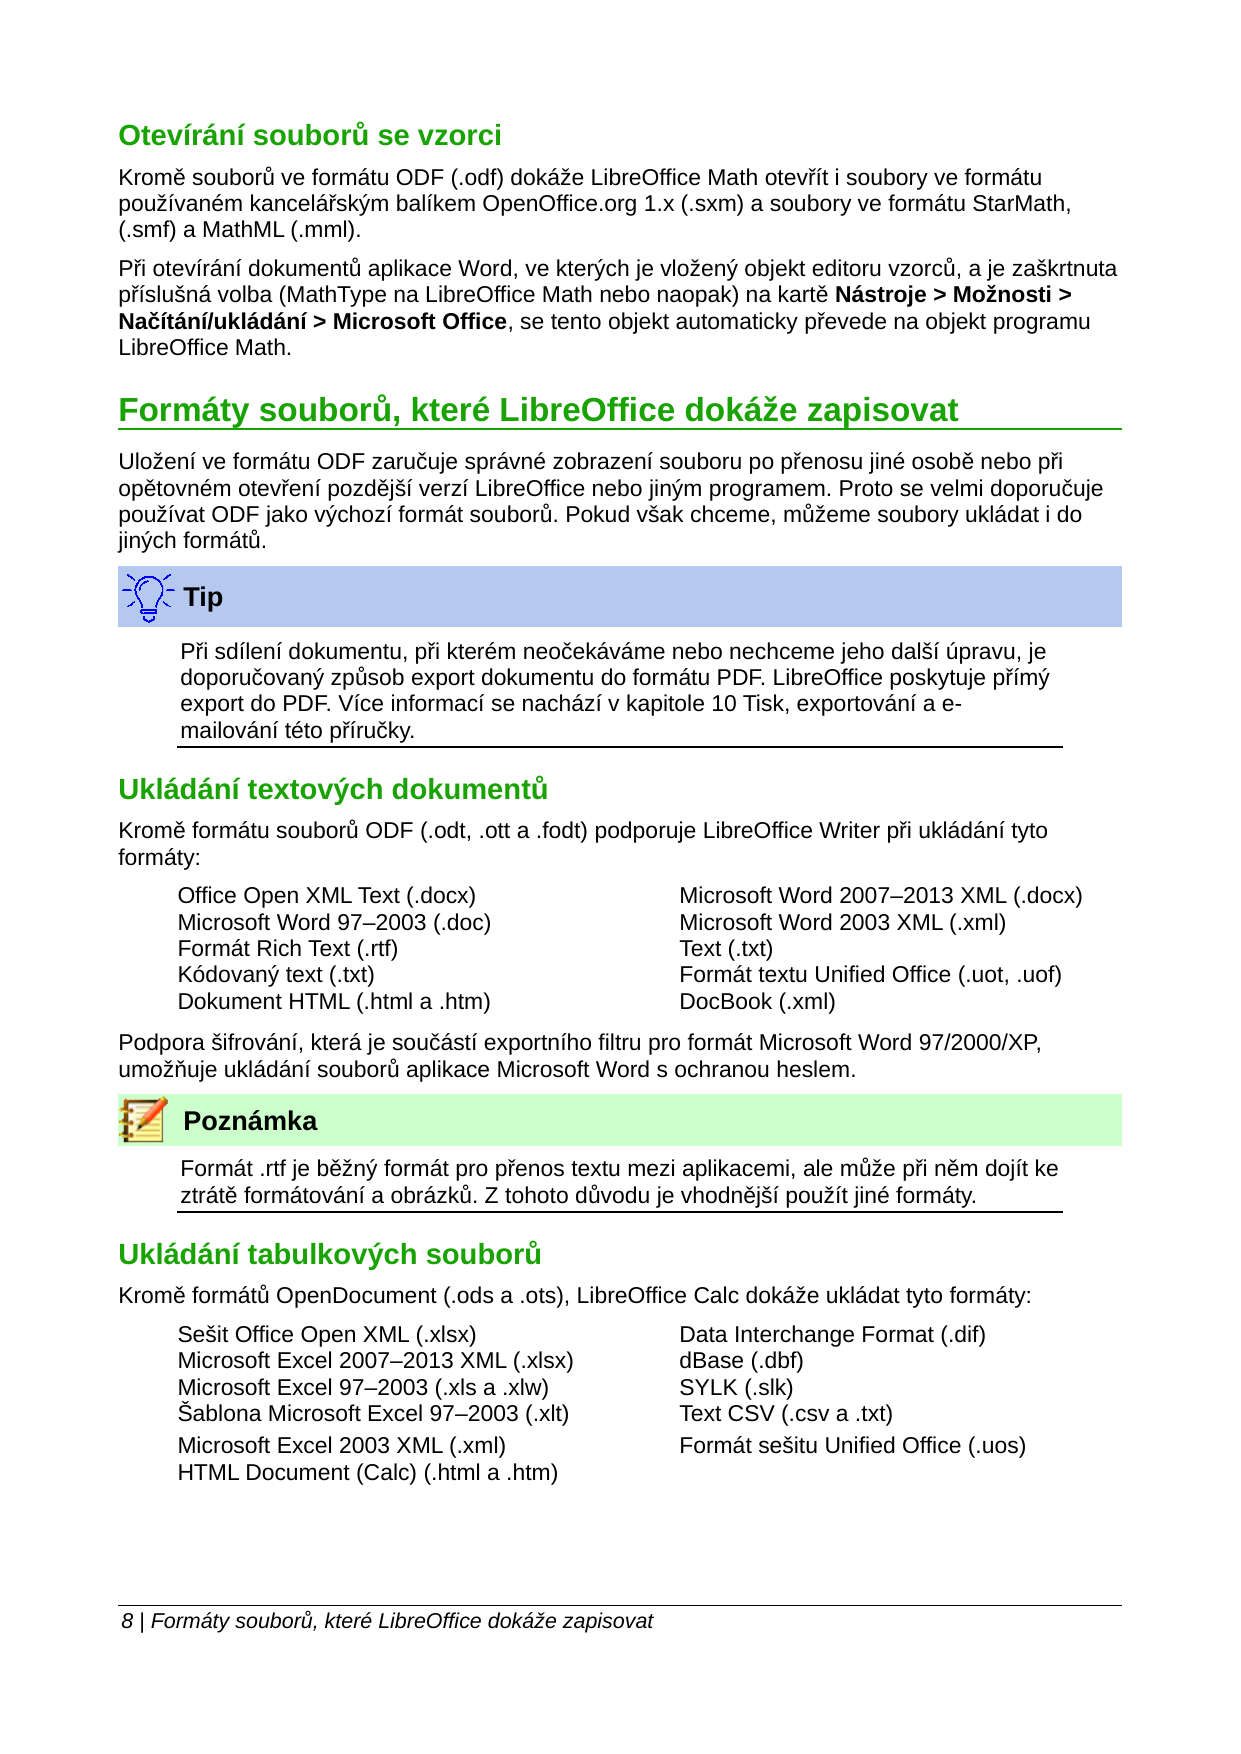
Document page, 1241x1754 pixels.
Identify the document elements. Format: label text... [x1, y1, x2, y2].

picture [119, 566, 179, 627]
list Kromě formátu souborů ODF (.odt, .ott a .fodt) podporuje LibreOffice Writer při ukládání tyto formáty: [118, 817, 1122, 870]
table_cell DocBook (.xml) [620, 988, 1122, 1014]
text Uložení ve formátu ODF zaručuje správné zobrazení souboru po přenosu jiné osobě nebo při opětovném otevření pozdější verzí LibreOffice nebo jiným programem. Proto se velmi doporučuje používat ODF jako výchozí formát souborů. Pokud však chceme, můžeme soubory ukládat i do jiných formátů. [118, 448, 1122, 553]
subtitle Poznámka [118, 1094, 1122, 1146]
subtitle Ukládání tabulkových souborů [118, 1237, 1122, 1270]
table_cell Dokument HTML (.html a .htm) [118, 988, 620, 1014]
table_cell Šablona Microsoft Excel 97–2003 (.xlt) [118, 1400, 620, 1432]
table_cell Text CSV (.csv a .txt) [620, 1400, 1122, 1432]
table_header Data Interchange Format (.dif) [620, 1321, 1122, 1347]
table_cell dBase (.dbf) [620, 1348, 1122, 1374]
table_cell Microsoft Word 2003 XML (.xml) [620, 909, 1122, 935]
table_cell Formát Rich Text (.rtf) [118, 935, 620, 961]
table_cell Text (.txt) [620, 935, 1122, 961]
table_cell Microsoft Word 97–2003 (.doc) [118, 909, 620, 935]
list Kromě formátů OpenDocument (.ods a .ots), LibreOffice Calc dokáže ukládat tyto formáty: [118, 1282, 1122, 1308]
subtitle Tip [179, 566, 1122, 627]
table_header Microsoft Word 2007–2013 XML (.docx) [620, 883, 1122, 909]
text Kromě souborů ve formátu ODF (.odf) dokáže LibreOffice Math otevřít i soubory ve formátu používaném kancelářským balíkem OpenOffice.org 1.x (.sxm) a soubory ve formátu StarMath, (.smf) a MathML (.mml). [118, 163, 1122, 242]
table_cell Microsoft Excel 2003 XML (.xml) [118, 1433, 620, 1459]
text Při sdílení dokumentu, při kterém neočekáváme nebo nechceme jeho další úpravu, je doporučovaný způsob export dokumentu do formátu PDF. LibreOffice poskytuje přímý export do PDF. Více informací se nachází v kapitole 10 Tisk, exportování a e-mailování této příručky. [177, 635, 1063, 746]
table_cell [620, 1459, 1122, 1487]
subtitle Formáty souborů, které LibreOffice dokáže zapisovat [118, 390, 1122, 428]
table_cell HTML Document (Calc) (.html a .htm) [118, 1459, 620, 1487]
text Podpora šifrování, která je součástí exportního filtru pro formát Microsoft Word 97/2000/XP, umožňuje ukládání souborů aplikace Microsoft Word s ochranou heslem. [118, 1029, 1122, 1082]
table_header Office Open XML Text (.docx) [118, 883, 620, 909]
table_cell SYLK (.slk) [620, 1374, 1122, 1400]
table_cell Formát sešitu Unified Office (.uos) [620, 1433, 1122, 1459]
table_cell Kódovaný text (.txt) [118, 961, 620, 988]
table_cell Formát textu Unified Office (.uot, .uof) [620, 961, 1122, 988]
subtitle Otevírání souborů se vzorci [118, 118, 1122, 152]
picture [119, 1095, 170, 1146]
text Formát .rtf je běžný formát pro přenos textu mezi aplikacemi, ale může při něm dojít ke ztrátě formátování a obrázků. Z tohoto důvodu je vhodnější použít jiné formáty. [177, 1152, 1063, 1211]
table_cell Microsoft Excel 2007–2013 XML (.xlsx) [118, 1348, 620, 1374]
table_header Sešit Office Open XML (.xlsx) [118, 1321, 620, 1347]
text Při otevírání dokumentů aplikace Word, ve kterých je vložený objekt editoru vzorců, a je zaškrtnuta příslušná volba (MathType na LibreOffice Math nebo naopak) na kartě Nástroje > Možnosti > Načítání/ukládání > Microsoft Office, se tento objekt automaticky převede na objekt programu LibreOffice Math. [118, 255, 1122, 360]
subtitle Ukládání textových dokumentů [118, 772, 1122, 805]
table_cell Microsoft Excel 97–2003 (.xls a .xlw) [118, 1374, 620, 1400]
